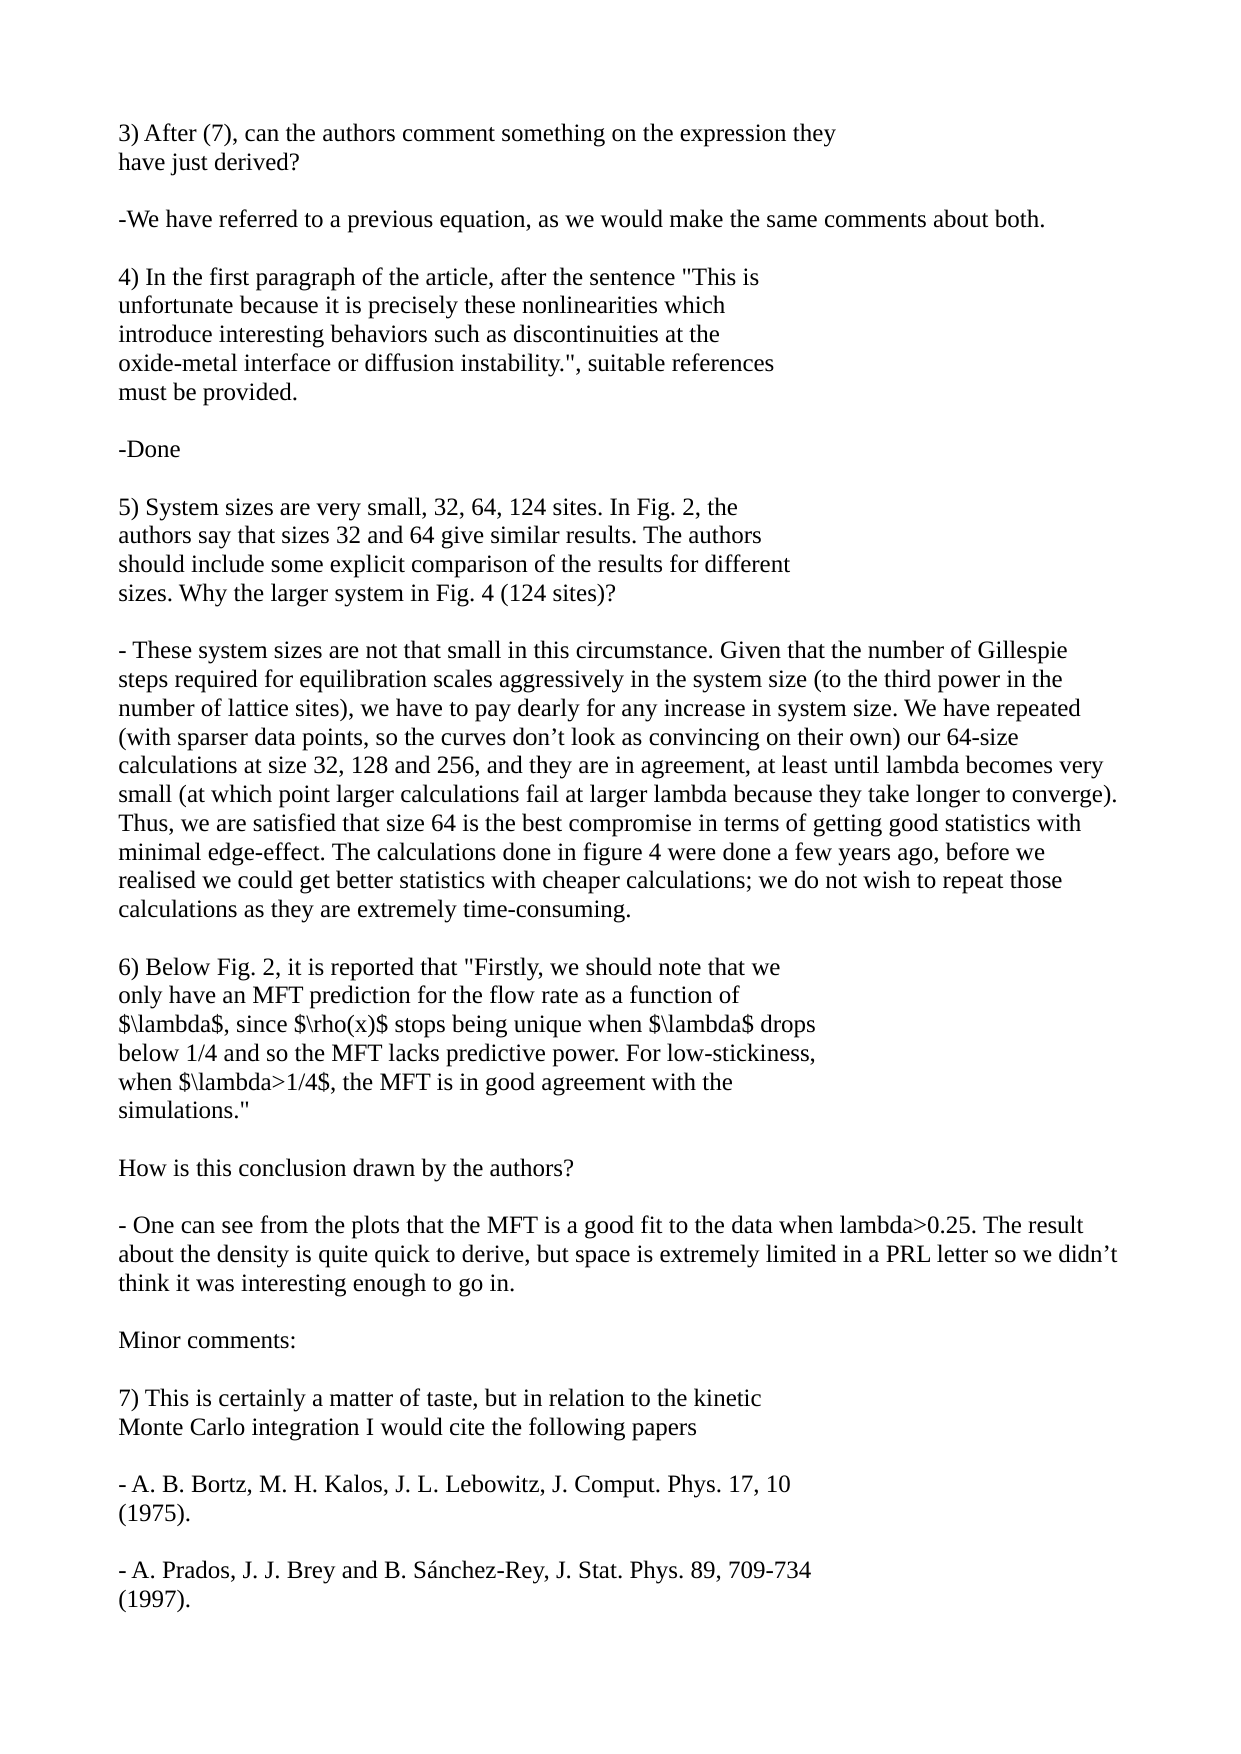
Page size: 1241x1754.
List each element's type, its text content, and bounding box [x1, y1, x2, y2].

text - One can see from the plots that the MFT is a good fit to the data when lambda>0.25. The result about the density is quite quick to derive, but space is extremely limited in a PRL letter so we didn’t think it was interesting enough to go in. Minor comments: 7) This is certainly a matter of taste, but in relation to the kinetic Monte Carlo integration I would cite the following papers - A. B. Bortz, M. H. Kalos, J. L. Lebowitz, J. Comput. Phys. 17, 10 (1975). - A. Prados, J. J. Brey and B. Sánchez-Rey, J. Stat. Phys. 89, 709-734 (1997). [118, 1211, 1122, 1613]
text -We have referred to a previous equation, as we would make the same comments about both. 4) In the first paragraph of the article, after the sentence "This is unfortunate because it is precisely these nonlinearities which introduce interesting behaviors such as discontinuities at the oxide-metal interface or diffusion instability.", suitable references must be provided. [118, 204, 1122, 406]
text -Done 5) System sizes are very small, 32, 64, 124 sites. In Fig. 2, the authors say that sizes 32 and 64 give similar results. The authors should include some explicit comparison of the results for different sizes. Why the larger system in Fig. 4 (124 sites)? [118, 434, 1122, 607]
text 3) After (7), can the authors comment something on the expression they have just derived? [118, 118, 1122, 176]
text - These system sizes are not that small in this circumstance. Given that the number of Gillespie steps required for equilibration scales aggressively in the system size (to the third power in the number of lattice sites), we have to pay dearly for any increase in system size. We have repeated (with sparser data points, so the curves don’t look as convincing on their own) our 64-size calculations at size 32, 128 and 256, and they are in agreement, at least until lambda becomes very small (at which point larger calculations fail at larger lambda because they take longer to converge). Thus, we are satisfied that size 64 is the best compromise in terms of getting good statistics with minimal edge-effect. The calculations done in figure 4 were done a few years ago, before we realised we could get better statistics with cheaper calculations; we do not wish to repeat those calculations as they are extremely time-consuming. 6) Below Fig. 2, it is reported that "Firstly, we should note that we only have an MFT prediction for the flow rate as a function of $\lambda$, since $\rho(x)$ stops being unique when $\lambda$ drops below 1/4 and so the MFT lacks predictive power. For low-stickiness, when $\lambda>1/4$, the MFT is in good agreement with the simulations." How is this conclusion drawn by the authors? [118, 636, 1122, 1182]
